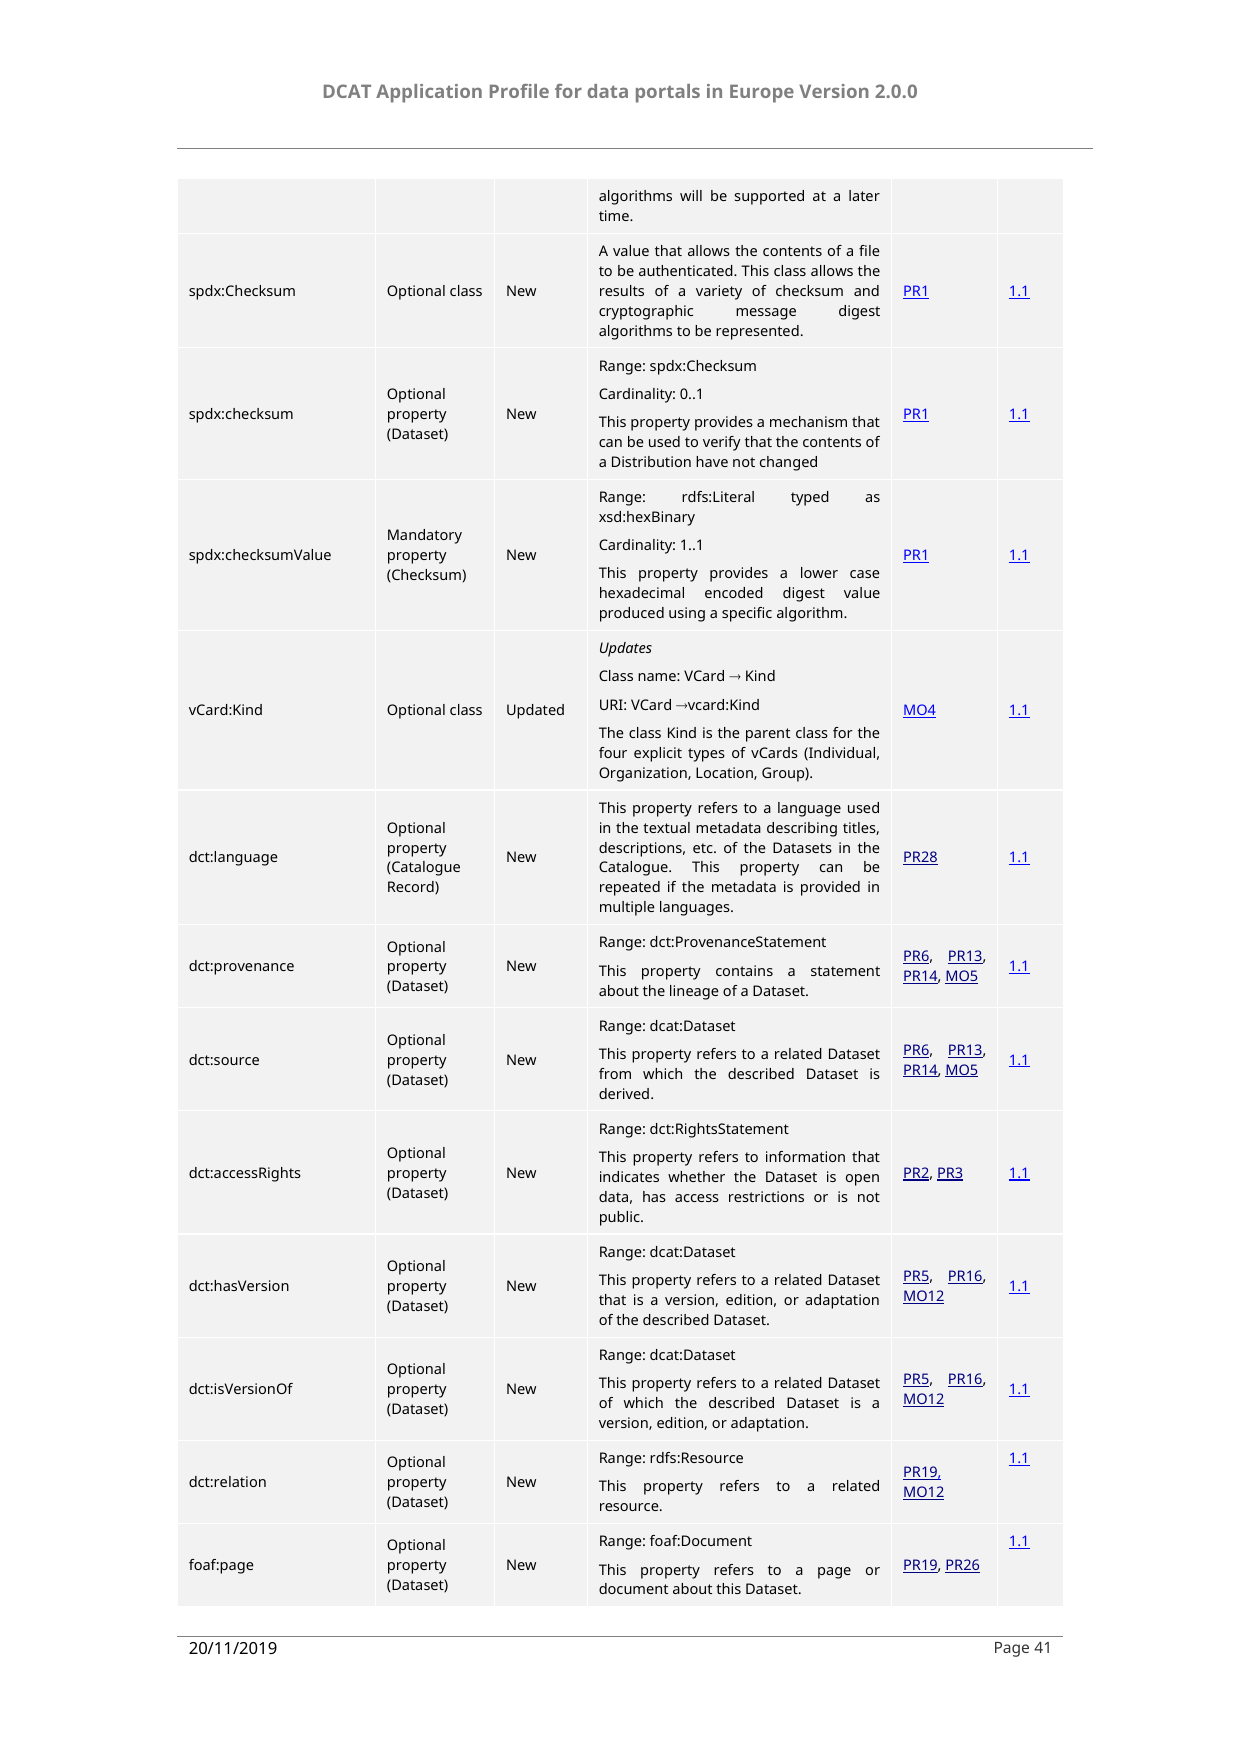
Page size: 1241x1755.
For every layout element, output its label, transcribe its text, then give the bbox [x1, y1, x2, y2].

table_cell New [495, 791, 587, 924]
table_cell Optional property (Dataset) [376, 1008, 494, 1110]
table_cell New [495, 1338, 587, 1440]
table_cell vCard:Kind [178, 631, 375, 789]
table_cell Optional property (Dataset) [376, 1441, 494, 1523]
table_cell dct:provenance [178, 925, 375, 1007]
table_cell 1.1 [998, 791, 1063, 924]
table_cell PR1 [892, 480, 997, 630]
table_cell New [495, 1524, 587, 1606]
table_cell Optional property (Dataset) [376, 1524, 494, 1606]
table_cell PR1 [892, 348, 997, 479]
table_cell Range: dcat:Dataset This property refers to a related Dataset that is a version, edition, or adaptation of the described Dataset. [588, 1235, 891, 1337]
table_cell [495, 179, 587, 233]
table_cell [178, 179, 375, 233]
table_cell [998, 179, 1063, 233]
table_cell algorithms will be supported at a later time. [588, 179, 891, 233]
table_cell [376, 179, 494, 233]
table_cell Range: dcat:Dataset This property refers to a related Dataset of which the described Dataset is a version, edition, or adaptation. [588, 1338, 891, 1440]
table_cell Optional property (Dataset) [376, 1235, 494, 1337]
table_cell Range: rdfs:Resource This property refers to a related resource. [588, 1441, 891, 1523]
table_cell [892, 179, 997, 233]
table_cell dct:language [178, 791, 375, 924]
table_cell New [495, 1008, 587, 1110]
table_cell New [495, 1235, 587, 1337]
table_cell 1.1 [998, 1111, 1063, 1233]
table_cell Optional class [376, 631, 494, 789]
table_cell Range: dct:ProvenanceStatement This property contains a statement about the lineage of a Dataset. [588, 925, 891, 1007]
table_cell spdx:checksum [178, 348, 375, 479]
table_cell Updates Class name: VCard  Kind URI: VCard vcard:Kind The class Kind is the parent class for the four explicit types of vCards (Individual, Organization, Location, Group). [588, 631, 891, 789]
table_cell dct:accessRights [178, 1111, 375, 1233]
table_cell Optional property (Dataset) [376, 348, 494, 479]
table_cell PR5, PR16, MO12 [892, 1235, 997, 1337]
table_cell dct:relation [178, 1441, 375, 1523]
table_cell PR6, PR13, PR14, MO5 [892, 925, 997, 1007]
table_cell New [495, 925, 587, 1007]
table_cell MO4 [892, 631, 997, 789]
table_cell 1.1 [998, 925, 1063, 1007]
table_cell 1.1 [998, 631, 1063, 789]
table_cell PR2, PR3 [892, 1111, 997, 1233]
table_cell dct:isVersionOf [178, 1338, 375, 1440]
table_cell Range: spdx:Checksum Cardinality: 0..1 This property provides a mechanism that can be used to verify that the contents of a Distribution have not changed [588, 348, 891, 479]
table_cell New [495, 348, 587, 479]
table_cell Optional property (Dataset) [376, 1111, 494, 1233]
table_cell Optional property (Catalogue Record) [376, 791, 494, 924]
table_cell Range: dct:RightsStatement This property refers to information that indicates whether the Dataset is open data, has access restrictions or is not public. [588, 1111, 891, 1233]
table_cell 1.1 [998, 1524, 1063, 1606]
table_cell 1.1 [998, 480, 1063, 630]
table_cell 1.1 [998, 348, 1063, 479]
table_cell 1.1 [998, 1008, 1063, 1110]
table_cell New [495, 1111, 587, 1233]
table_cell Optional property (Dataset) [376, 925, 494, 1007]
table_cell PR1 [892, 234, 997, 347]
table_cell foaf:page [178, 1524, 375, 1606]
table_cell Mandatory property (Checksum) [376, 480, 494, 630]
table_cell Range: dcat:Dataset This property refers to a related Dataset from which the described Dataset is derived. [588, 1008, 891, 1110]
table_cell PR19, MO12 [892, 1441, 997, 1523]
table_cell 1.1 [998, 1235, 1063, 1337]
table_cell Optional class [376, 234, 494, 347]
table_cell New [495, 234, 587, 347]
table_cell Range: foaf:Document This property refers to a page or document about this Dataset. [588, 1524, 891, 1606]
table_cell PR28 [892, 791, 997, 924]
table_cell Updated [495, 631, 587, 789]
table_cell spdx:checksumValue [178, 480, 375, 630]
table_cell PR6, PR13, PR14, MO5 [892, 1008, 997, 1110]
table_cell PR5, PR16, MO12 [892, 1338, 997, 1440]
table_cell New [495, 1441, 587, 1523]
table_cell 1.1 [998, 234, 1063, 347]
table_cell dct:source [178, 1008, 375, 1110]
table_cell 1.1 [998, 1338, 1063, 1440]
table_cell Range: rdfs:Literal typed as xsd:hexBinary Cardinality: 1..1 This property provides a lower case hexadecimal encoded digest value produced using a specific algorithm. [588, 480, 891, 630]
table_cell spdx:Checksum [178, 234, 375, 347]
table_cell dct:hasVersion [178, 1235, 375, 1337]
table_cell PR19, PR26 [892, 1524, 997, 1606]
table_cell 1.1 [998, 1441, 1063, 1523]
table_cell This property refers to a language used in the textual metadata describing titles, descriptions, etc. of the Datasets in the Catalogue. This property can be repeated if the metadata is provided in multiple languages. [588, 791, 891, 924]
table_cell New [495, 480, 587, 630]
table_cell A value that allows the contents of a file to be authenticated. This class allows the results of a variety of checksum and cryptographic message digest algorithms to be represented. [588, 234, 891, 347]
table_cell Optional property (Dataset) [376, 1338, 494, 1440]
